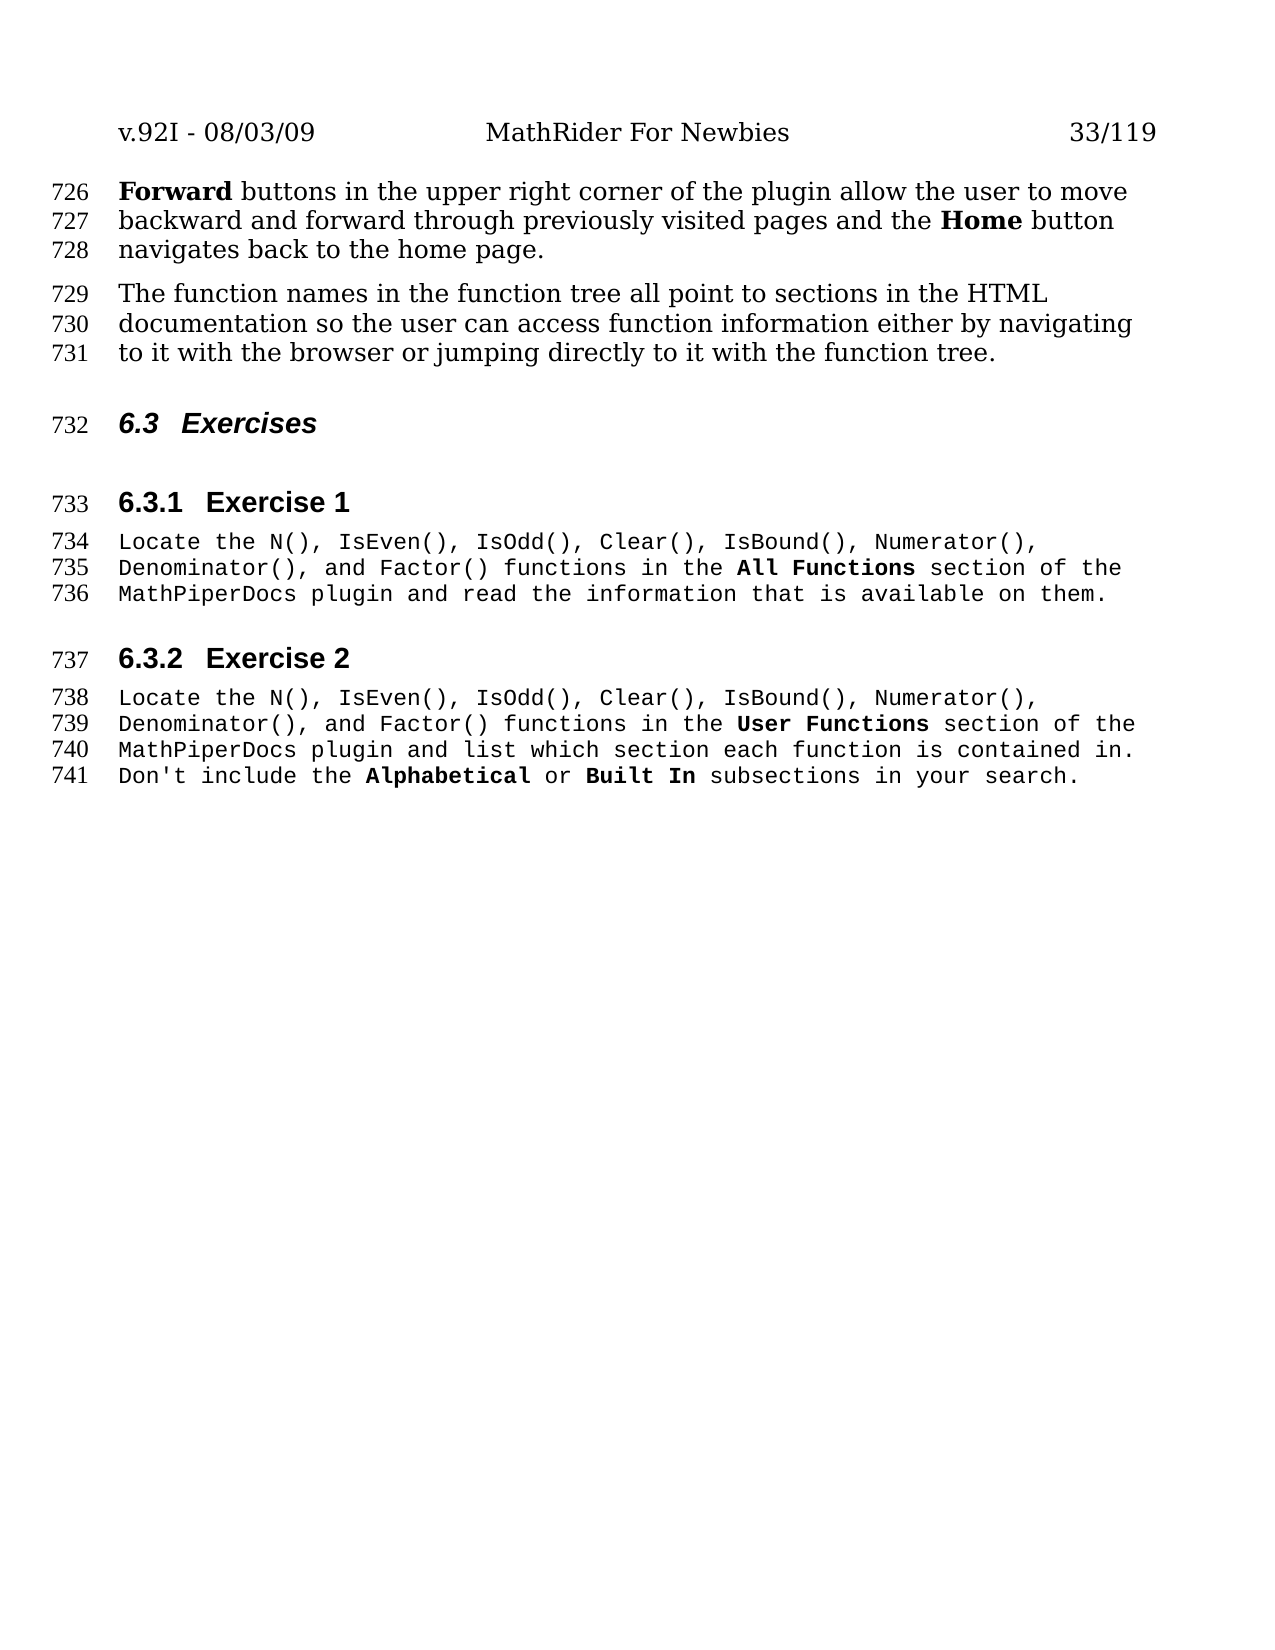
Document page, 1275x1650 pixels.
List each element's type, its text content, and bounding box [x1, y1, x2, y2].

subtitle Exercises [118, 406, 1157, 440]
subtitle Exercise 1 [118, 485, 1157, 518]
text Locate the N(), IsEven(), IsOdd(), Clear(), IsBound(), Numerator(), Denominator(), and Factor() functions in the User Functions section of the MathPiperDocs plugin and list which section each function is contained in. Don't include the Alphabetical or Built In subsections in your search. [118, 687, 1157, 790]
text Forward buttons in the upper right corner of the plugin allow the user to move backward and forward through previously visited pages and the Home button navigates back to the home page. [118, 177, 1157, 265]
text The function names in the function tree all point to sections in the HTML documentation so the user can access function information either by navigating to it with the browser or jumping directly to it with the function tree. [118, 280, 1157, 367]
text Locate the N(), IsEven(), IsOdd(), Clear(), IsBound(), Numerator(), Denominator(), and Factor() functions in the All Functions section of the MathPiperDocs plugin and read the information that is available on them. [118, 530, 1157, 608]
subtitle Exercise 2 [118, 641, 1157, 675]
